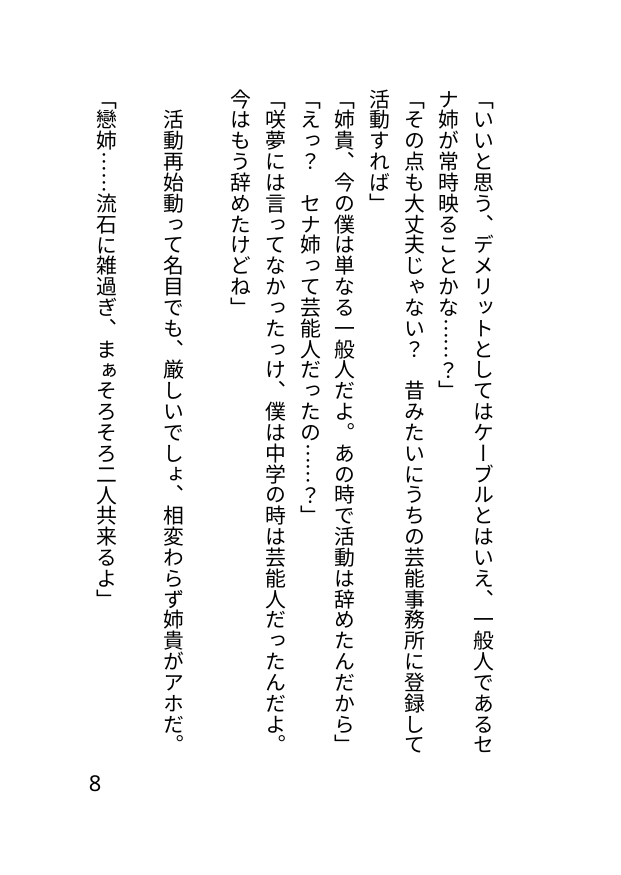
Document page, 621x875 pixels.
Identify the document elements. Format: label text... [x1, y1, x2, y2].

text 「咲夢には言ってなかったっけ、僕は中学の時は芸能人だったんだよ。今はもう辞めたけどね」 [226, 88, 291, 768]
text 「ついでに話題確保かな。後ろからテレビクルーが追いかけてインカムの内容とか、キャンプの内容放送するってどうよ」 [503, 88, 532, 768]
text 「えっ？ セナ姉って芸能人だったの……？」 [295, 88, 326, 768]
text 「戀姉……流石に雑過ぎ、まぁそろそろ二人共来るよ」 [91, 88, 122, 768]
text 「いいと思う、デメリットとしてはケーブルとはいえ、一般人であるセナ姉が常時映ることかな……？」 [434, 88, 499, 768]
text 「姉貴、今の僕は単なる一般人だよ。あの時で活動は辞めたんだから」 [330, 88, 360, 768]
text 「その点も大丈夫じゃない？ 昔みたいにうちの芸能事務所に登録して活動すれば」 [365, 88, 429, 768]
text 活動再始動って名目でも、厳しいでしょ、相変わらず姉貴がアホだ。 [159, 88, 189, 768]
